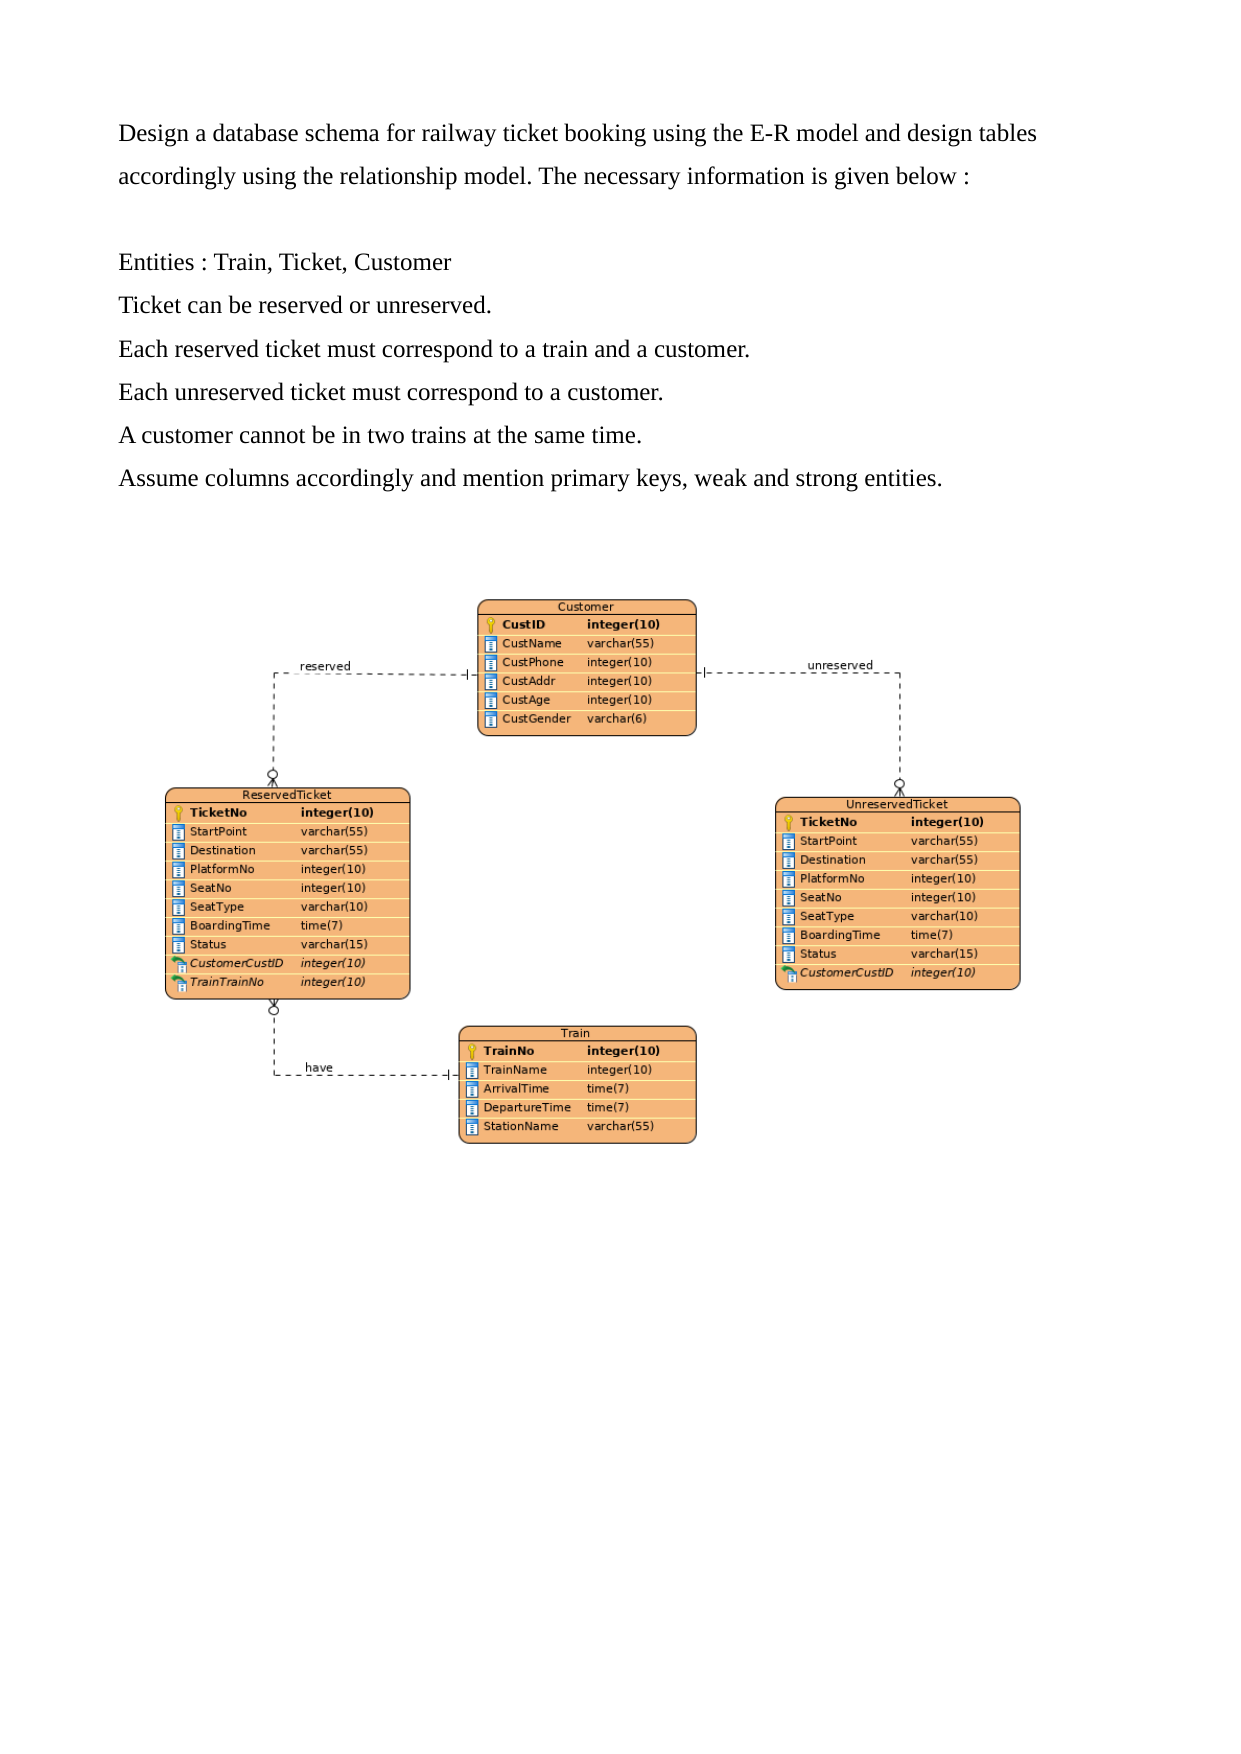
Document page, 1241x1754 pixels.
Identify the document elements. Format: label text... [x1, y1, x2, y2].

picture [118, 592, 1123, 1149]
text Design a database schema for railway ticket booking using the E-R model and design tables accordingly using the relationship model. The necessary information is given below : Entities : Train, Ticket, Customer Ticket can be reserved or unreserved. Each reserved ticket must correspond to a train and a customer. Each unreserved ticket must correspond to a customer. A customer cannot be in two trains at the same time. Assume columns accordingly and mention primary keys, weak and strong entities. [118, 118, 1122, 535]
